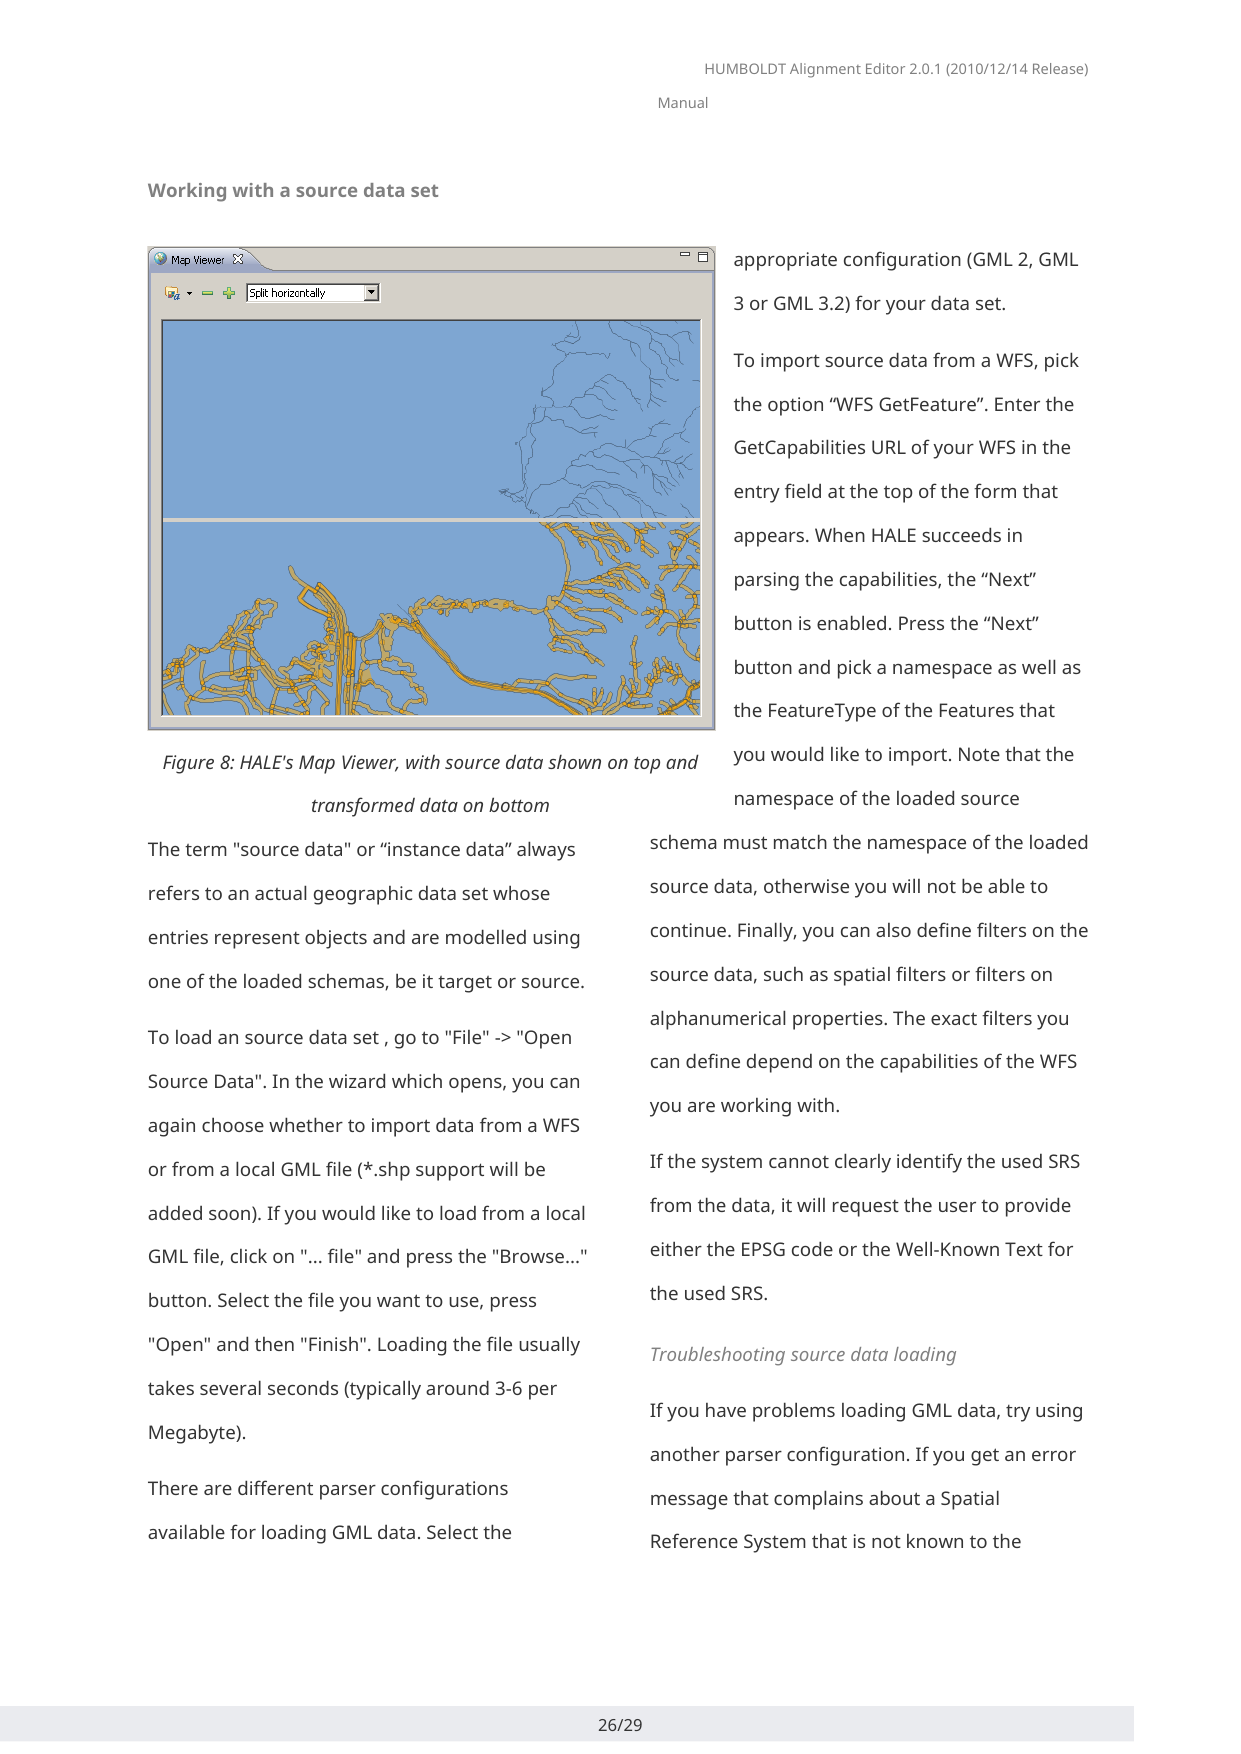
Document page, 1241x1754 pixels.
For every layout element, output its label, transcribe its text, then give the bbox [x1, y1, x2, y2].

subtitle Troubleshooting source data loading [649, 1341, 1092, 1366]
text If the system cannot clearly identify the used SRS from the data, it will request the user to provide either the EPSG code or the Well-Known Text for the used SRS. [649, 1149, 1092, 1306]
text There are different parser configurations available for loading GML data. Select the [148, 1476, 591, 1545]
text If you have problems loading GML data, try using another parser configuration. If you get an error message that complains about a Spatial Reference System that is not known to the [649, 1397, 1092, 1554]
subtitle Working with a source data set [148, 177, 1092, 203]
text To load an source data set , go to "File" -> "Open Source Data". In the wizard which opens, you can again choose whether to import data from a WFS or from a local GML file (*.shp support will be added soon). If you would like to load from a local GML file, click on "... file" and press the "Browse..." button. Select the file you want to use, press "Open" and then "Finish". Loading the file usually takes several seconds (typically around 3-6 per Megabyte). [148, 1024, 591, 1445]
text appropriate configuration (GML 2, GML 3 or GML 3.2) for your data set. [716, 247, 1092, 316]
text Figure 8: HALE's Map Viewer, with source data shown on top and transformed data on bottom [147, 731, 716, 818]
picture [147, 246, 716, 731]
text To import source data from a WFS, pick the option “WFS GetFeature”. Enter the GetCapabilities URL of your WFS in the entry field at the top of the form that appears. When HALE succeeds in parsing the capabilities, the “Next” button is enabled. Press the “Next” button and pick a namespace as well as the FeatureType of the Features that you would like to import. Note that the namespace of the loaded source schema must match the namespace of the loaded source data, otherwise you will not be able to continue. Finally, you can also define filters on the source data, such as spatial filters or filters on alphanumerical properties. The exact filters you can define depend on the capabilities of the WFS you are working with. [649, 347, 1092, 1118]
text The term "source data" or “instance data” always refers to an actual geographic data set whose entries represent objects and are modelled using one of the loaded schemas, be it target or source. [148, 818, 591, 994]
